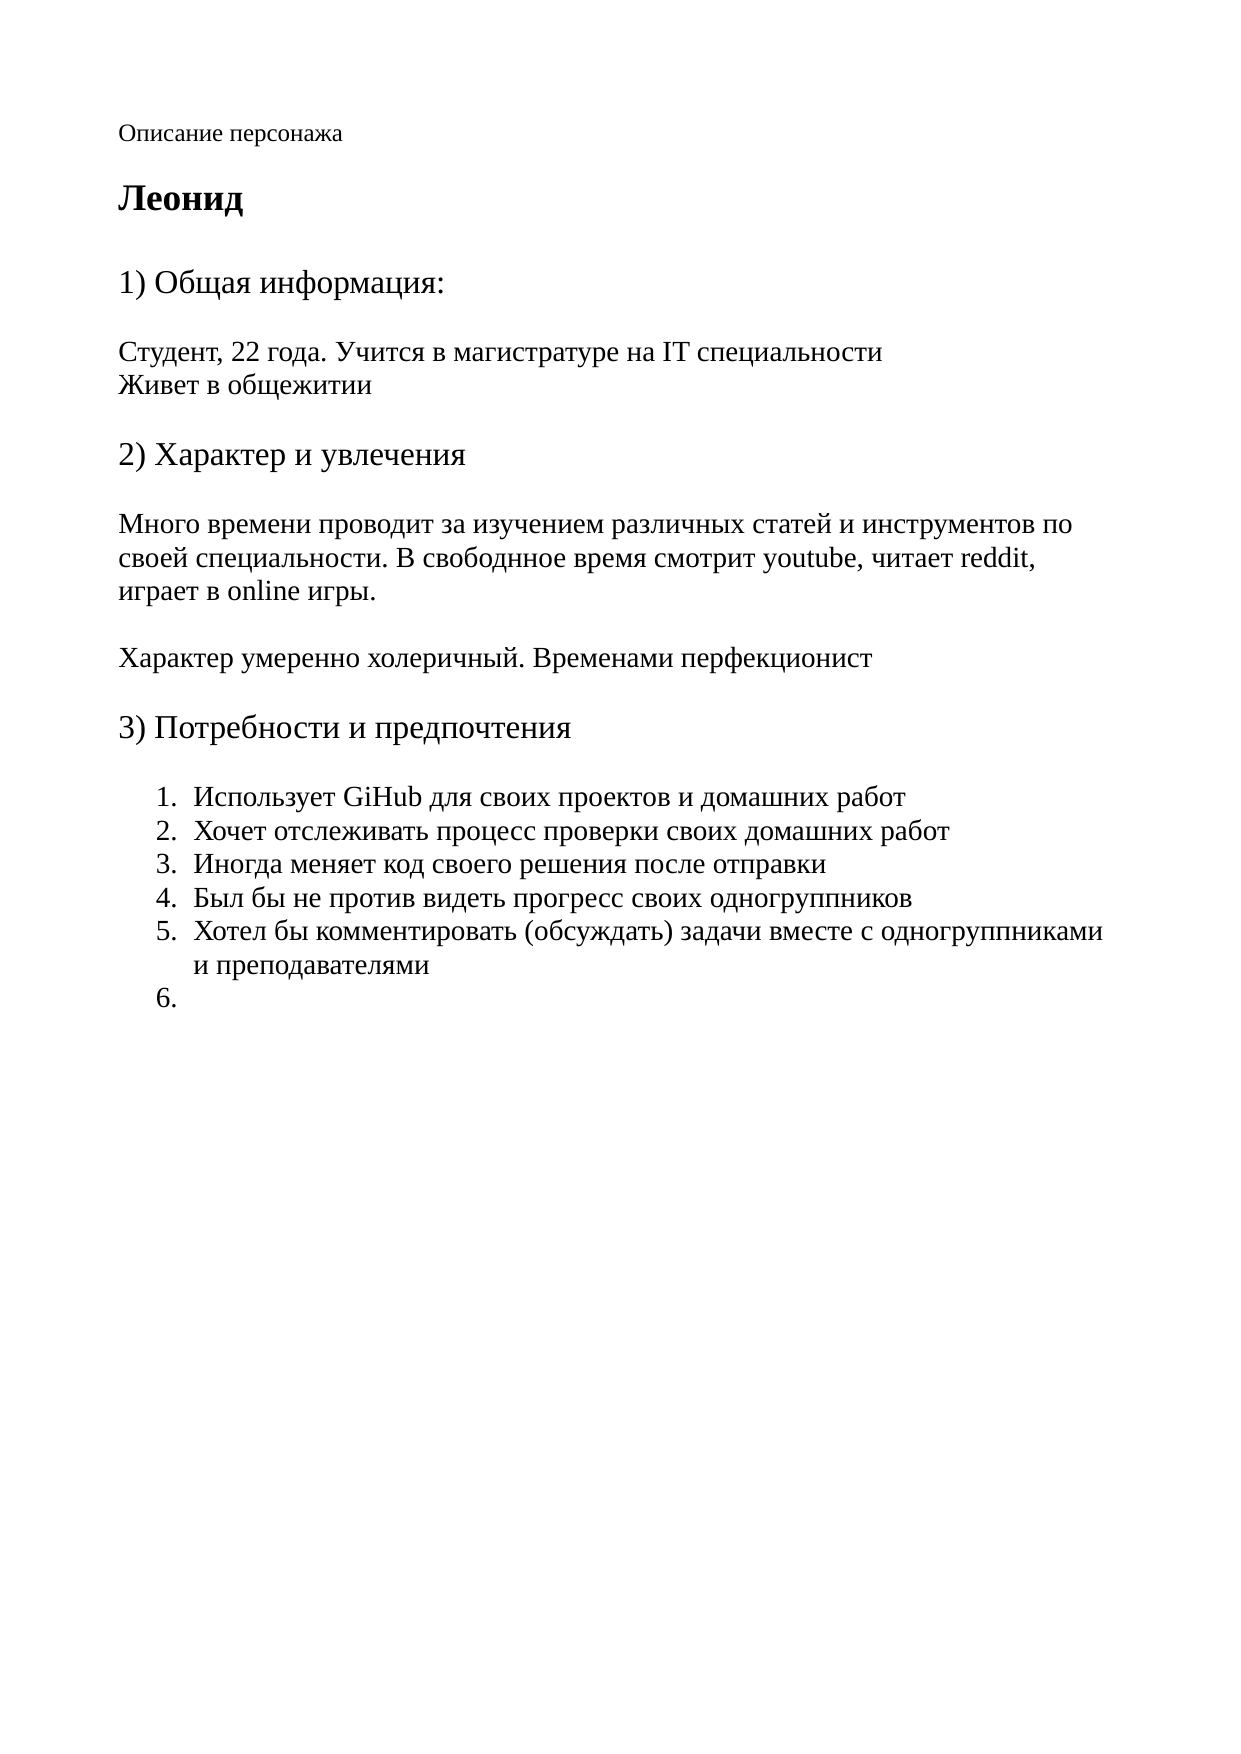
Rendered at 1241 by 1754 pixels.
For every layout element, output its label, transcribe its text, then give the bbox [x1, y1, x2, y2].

text 1) Общая информация: [118, 262, 1122, 300]
text 3) Потребности и предпочтения [118, 707, 1122, 746]
text Студент, 22 года. Учится в магистратуре на IT специальности [118, 334, 1122, 367]
list Хотел бы комментировать (обсуждать) задачи вместе с одногруппниками и преподавателями [156, 913, 1122, 981]
text Живет в общежитии [118, 367, 1122, 401]
text Характер умеренно холеричный. Временами перфекционист [118, 640, 1122, 674]
text Много времени проводит за изучением различных статей и инструментов по своей специальности. В свободнное время смотрит youtube, читает reddit, играет в online игры. [118, 506, 1122, 607]
text Описание персонажа [118, 118, 1122, 147]
text 2) Характер и увлечения [118, 434, 1122, 473]
text Леонид [118, 176, 1122, 219]
list Хочет отслеживать процесс проверки своих домашних работ [156, 813, 1122, 846]
list Иногда меняет код своего решения после отправки [156, 846, 1122, 880]
list Был бы не против видеть прогресс своих одногруппников [156, 880, 1122, 913]
list Использует GiHub для своих проектов и домашних работ [156, 779, 1122, 813]
